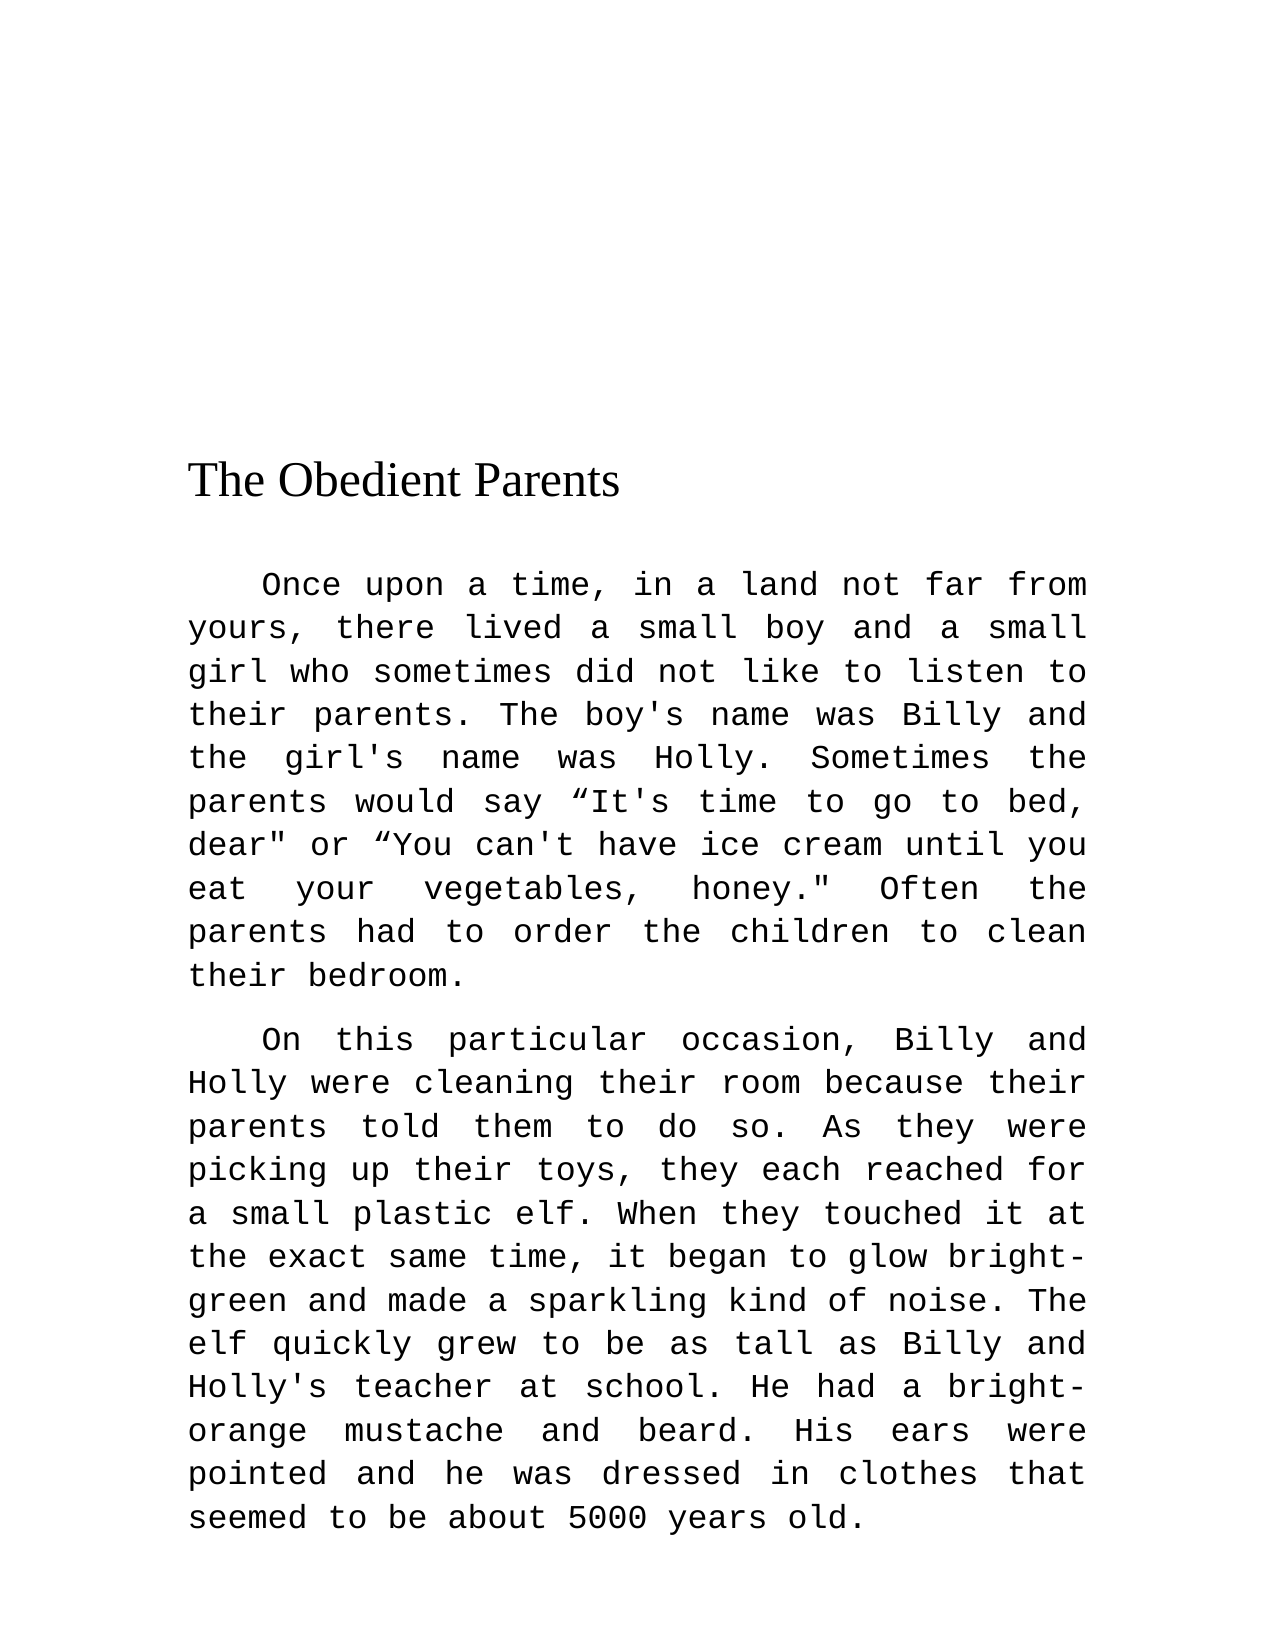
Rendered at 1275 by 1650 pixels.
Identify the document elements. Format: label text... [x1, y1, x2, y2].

title The Obedient Parents [187, 450, 1087, 507]
text Once upon a time, in a land not far from yours, there lived a small boy and a small girl who sometimes did not like to listen to their parents. The boy's name was Billy and the girl's name was Holly. Sometimes the parents would say “It's time to go to bed, dear" or “You can't have ice cream until you eat your vegetables, honey." Often the parents had to order the children to clean their bedroom. [187, 567, 1087, 996]
text On this particular occasion, Billy and Holly were cleaning their room because their parents told them to do so. As they were picking up their toys, they each reached for a small plastic elf. When they touched it at the exact same time, it began to glow bright-green and made a sparkling kind of noise. The elf quickly grew to be as tall as Billy and Holly's teacher at school. He had a bright-orange mustache and beard. His ears were pointed and he was dressed in clothes that seemed to be about 5000 years old. [187, 1023, 1087, 1538]
